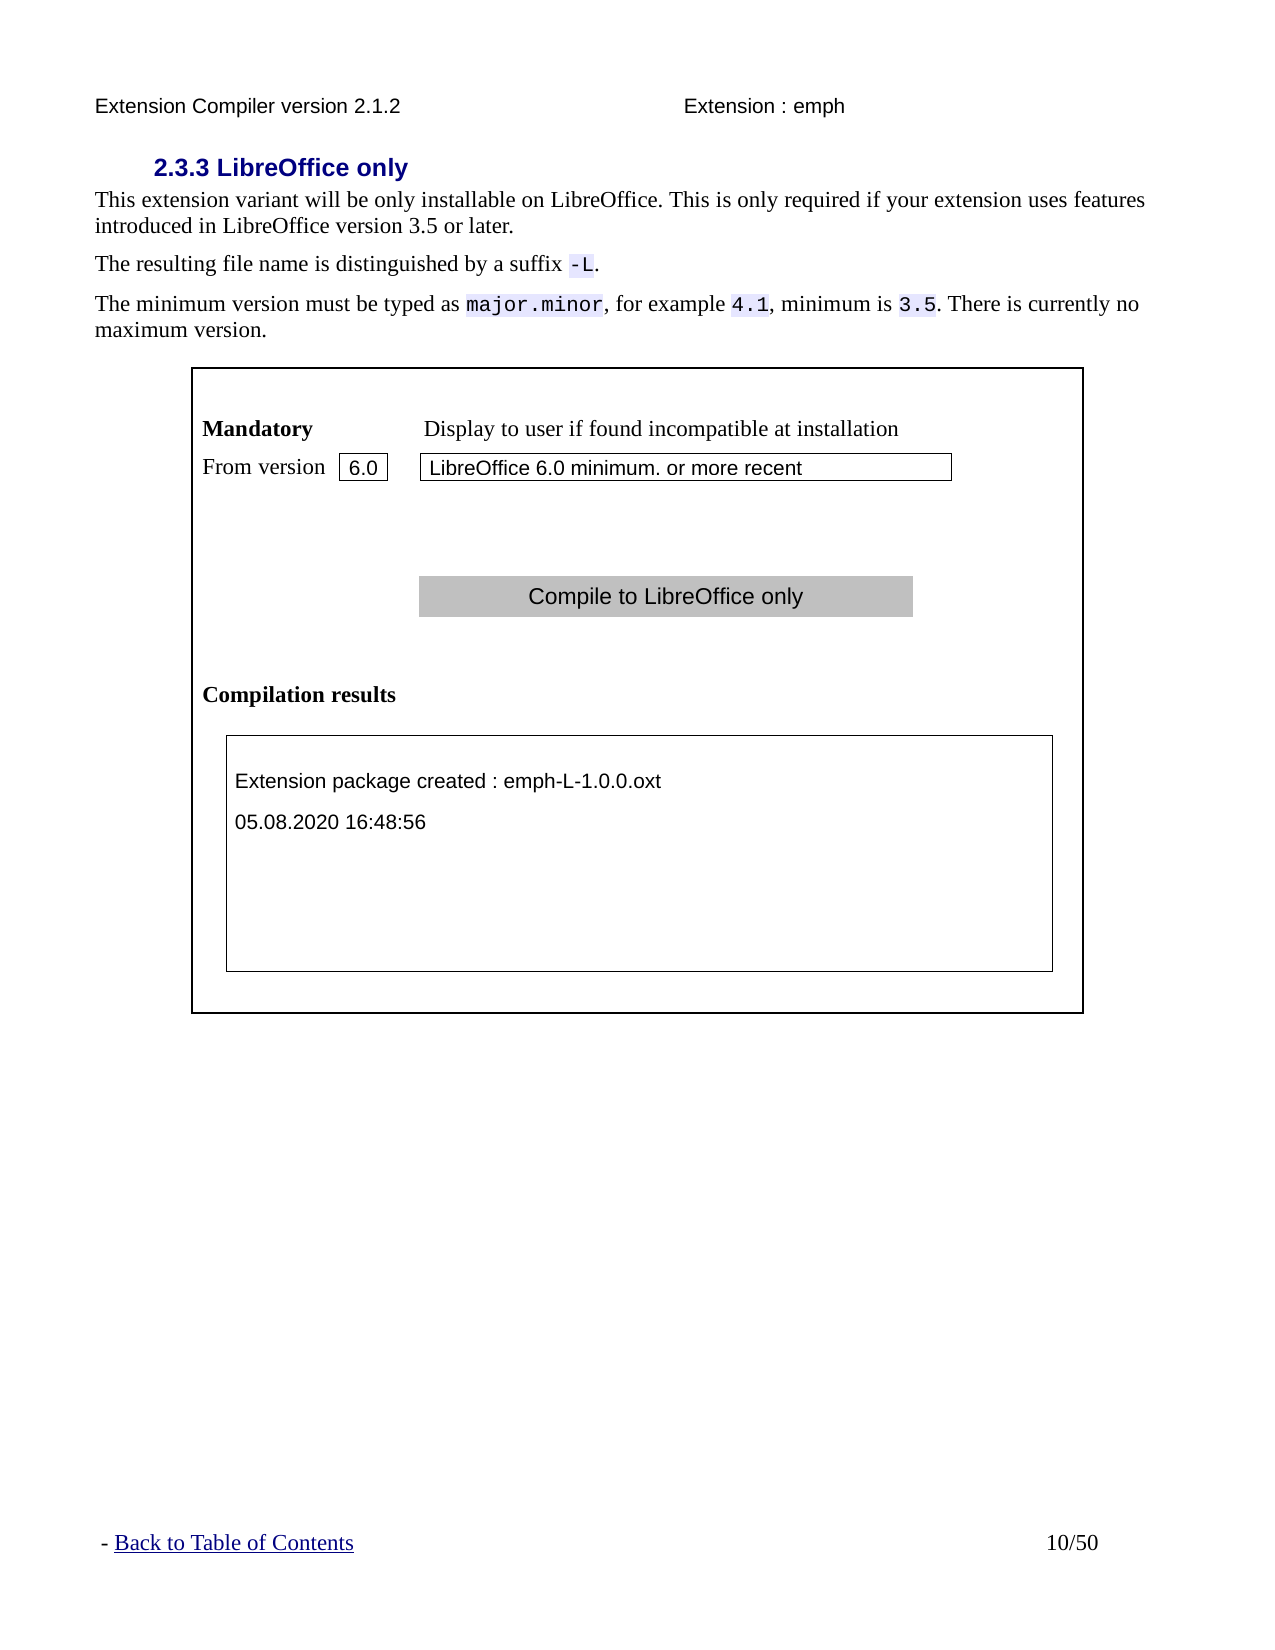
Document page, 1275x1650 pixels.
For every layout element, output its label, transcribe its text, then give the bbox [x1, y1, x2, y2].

text From version [202, 454, 339, 480]
text [952, 454, 1073, 480]
text The resulting file name is distinguished by a suffix -L. [94, 251, 1181, 278]
text This extension variant will be only installable on LibreOffice. This is only required if your extension uses features introduced in LibreOffice version 3.5 or later. [94, 187, 1181, 238]
text [388, 454, 420, 480]
text Compilation results [202, 682, 1073, 708]
text The minimum version must be typed as major.minor, for example 4.1, minimum is 3.5. There is currently no maximum version. [94, 290, 1181, 343]
subtitle LibreOffice only [153, 153, 1181, 181]
text Mandatory Display to user if found incompatible at installation [202, 416, 1073, 442]
